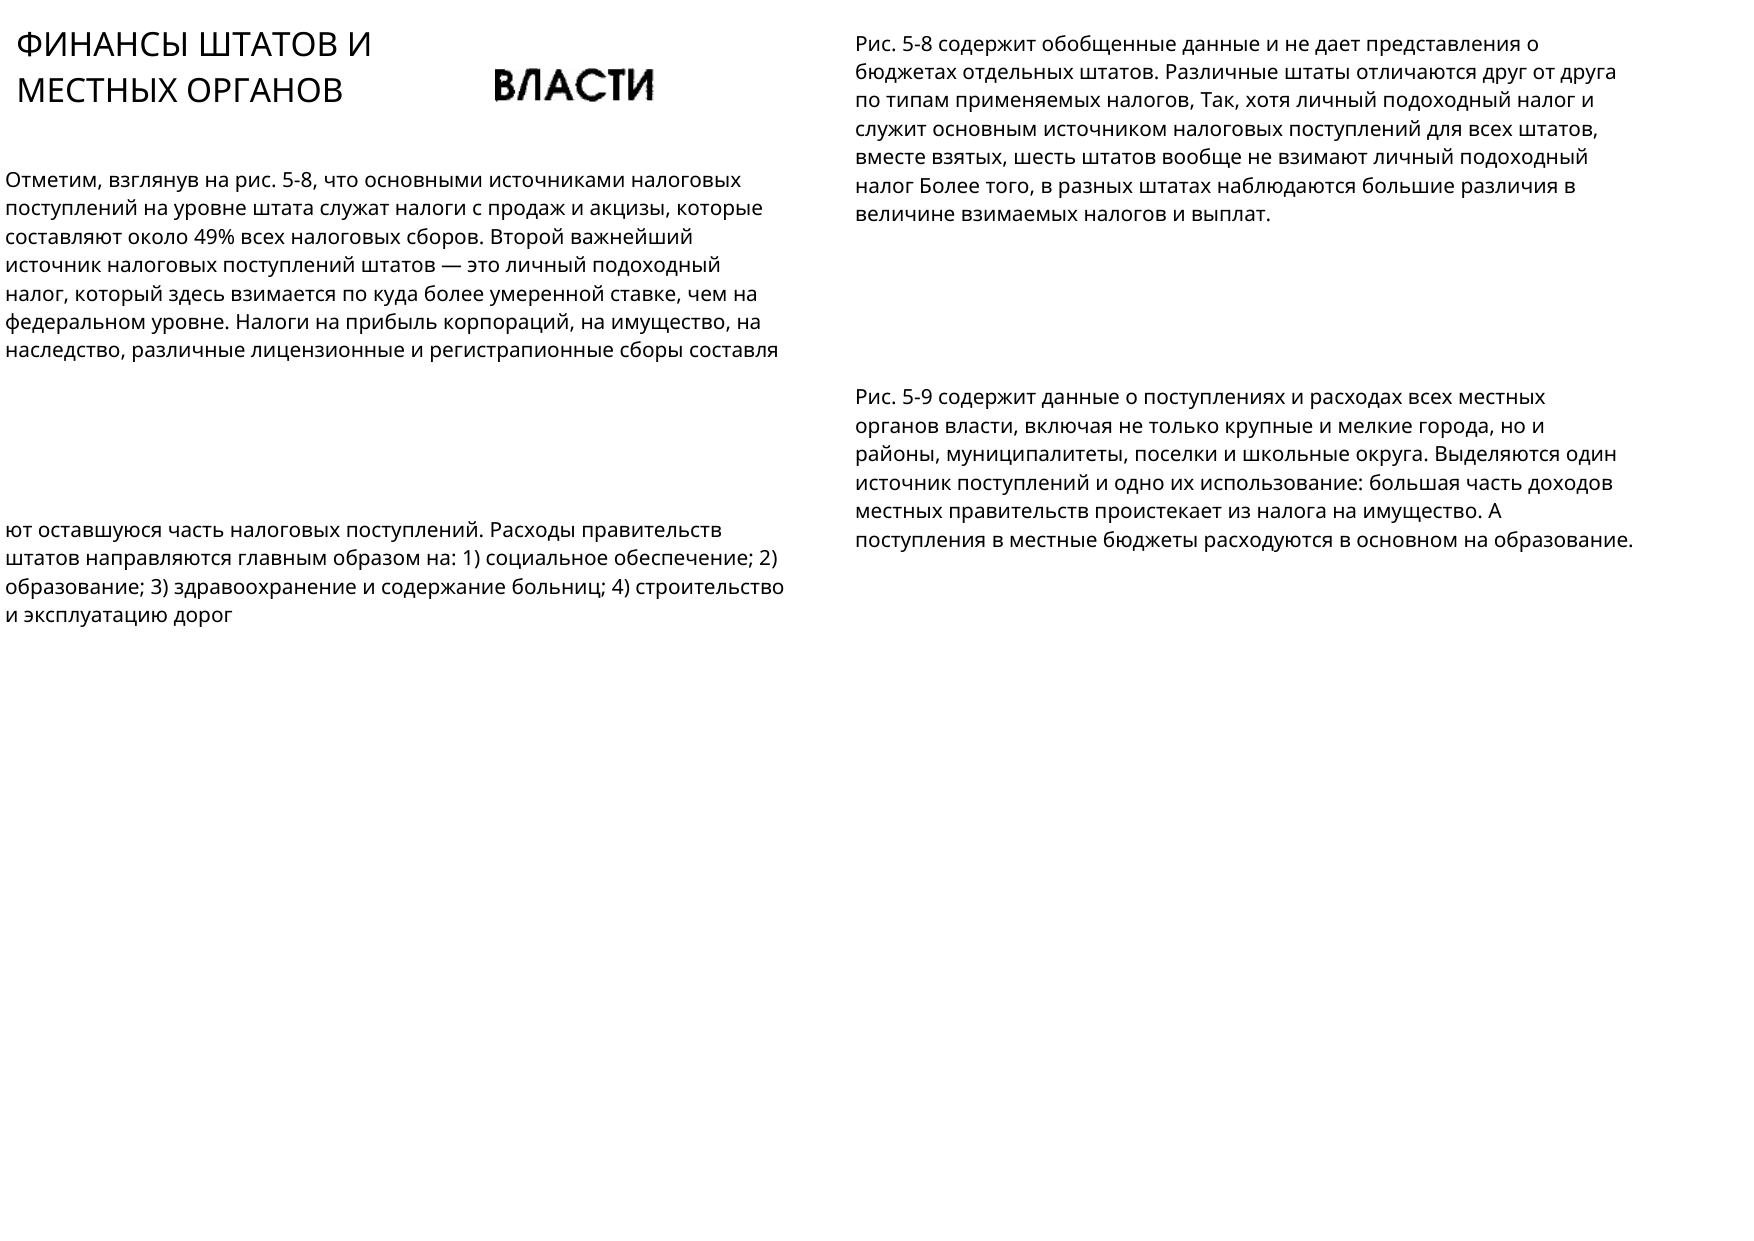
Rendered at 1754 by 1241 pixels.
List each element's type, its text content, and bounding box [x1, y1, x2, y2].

text Рис. 5-8 содержит обобщенные данные и не дает представления о бюджетах отдельных штатов. Различные штаты отличаются друг от друга по типам применяемых налогов, Так, хотя личный подоходный налог и служит основным источником налоговых поступлений для всех штатов, вместе взятых, шесть штатов вообще не взимают личный подоходный налог Более того, в разных штатах наблюдаются большие различия в величине взимаемых налогов и выплат. [855, 29, 1640, 228]
text ФИНАНСЫ ШТАТОВ И МЕСТНЫХ ОРГАНОВ [16, 21, 476, 102]
text ют оставшуюся часть налоговых поступлений. Расходы правительств штатов направляются главным образом на: 1) социальное обеспечение; 2) образование; 3) здравоохранение и содержание больниц; 4) строительство и эксплуатацию дорог [5, 515, 790, 629]
text Отметим, взглянув на рис. 5-8, что основными источниками налоговых поступлений на уровне штата служат налоги с продаж и акцизы, которые составляют около 49% всех налоговых сборов. Второй важнейший источник налоговых поступлений штатов — это личный подоходный налог, который здесь взимается по куда более умеренной ставке, чем на федеральном уровне. Налоги на прибыль корпораций, на имущество, на наследство, различные лицензионные и регистрапионные сборы составля [5, 165, 790, 364]
picture [495, 68, 655, 103]
text Рис. 5-9 содержит данные о поступлениях и расходах всех местных органов власти, включая не только крупные и мелкие города, но и районы, муниципалитеты, поселки и школьные округа. Выделяются один источник поступлений и одно их использование: большая часть доходов местных правительств проистекает из налога на имущество. А поступления в местные бюджеты расходуются в основном на образование. [855, 382, 1635, 553]
